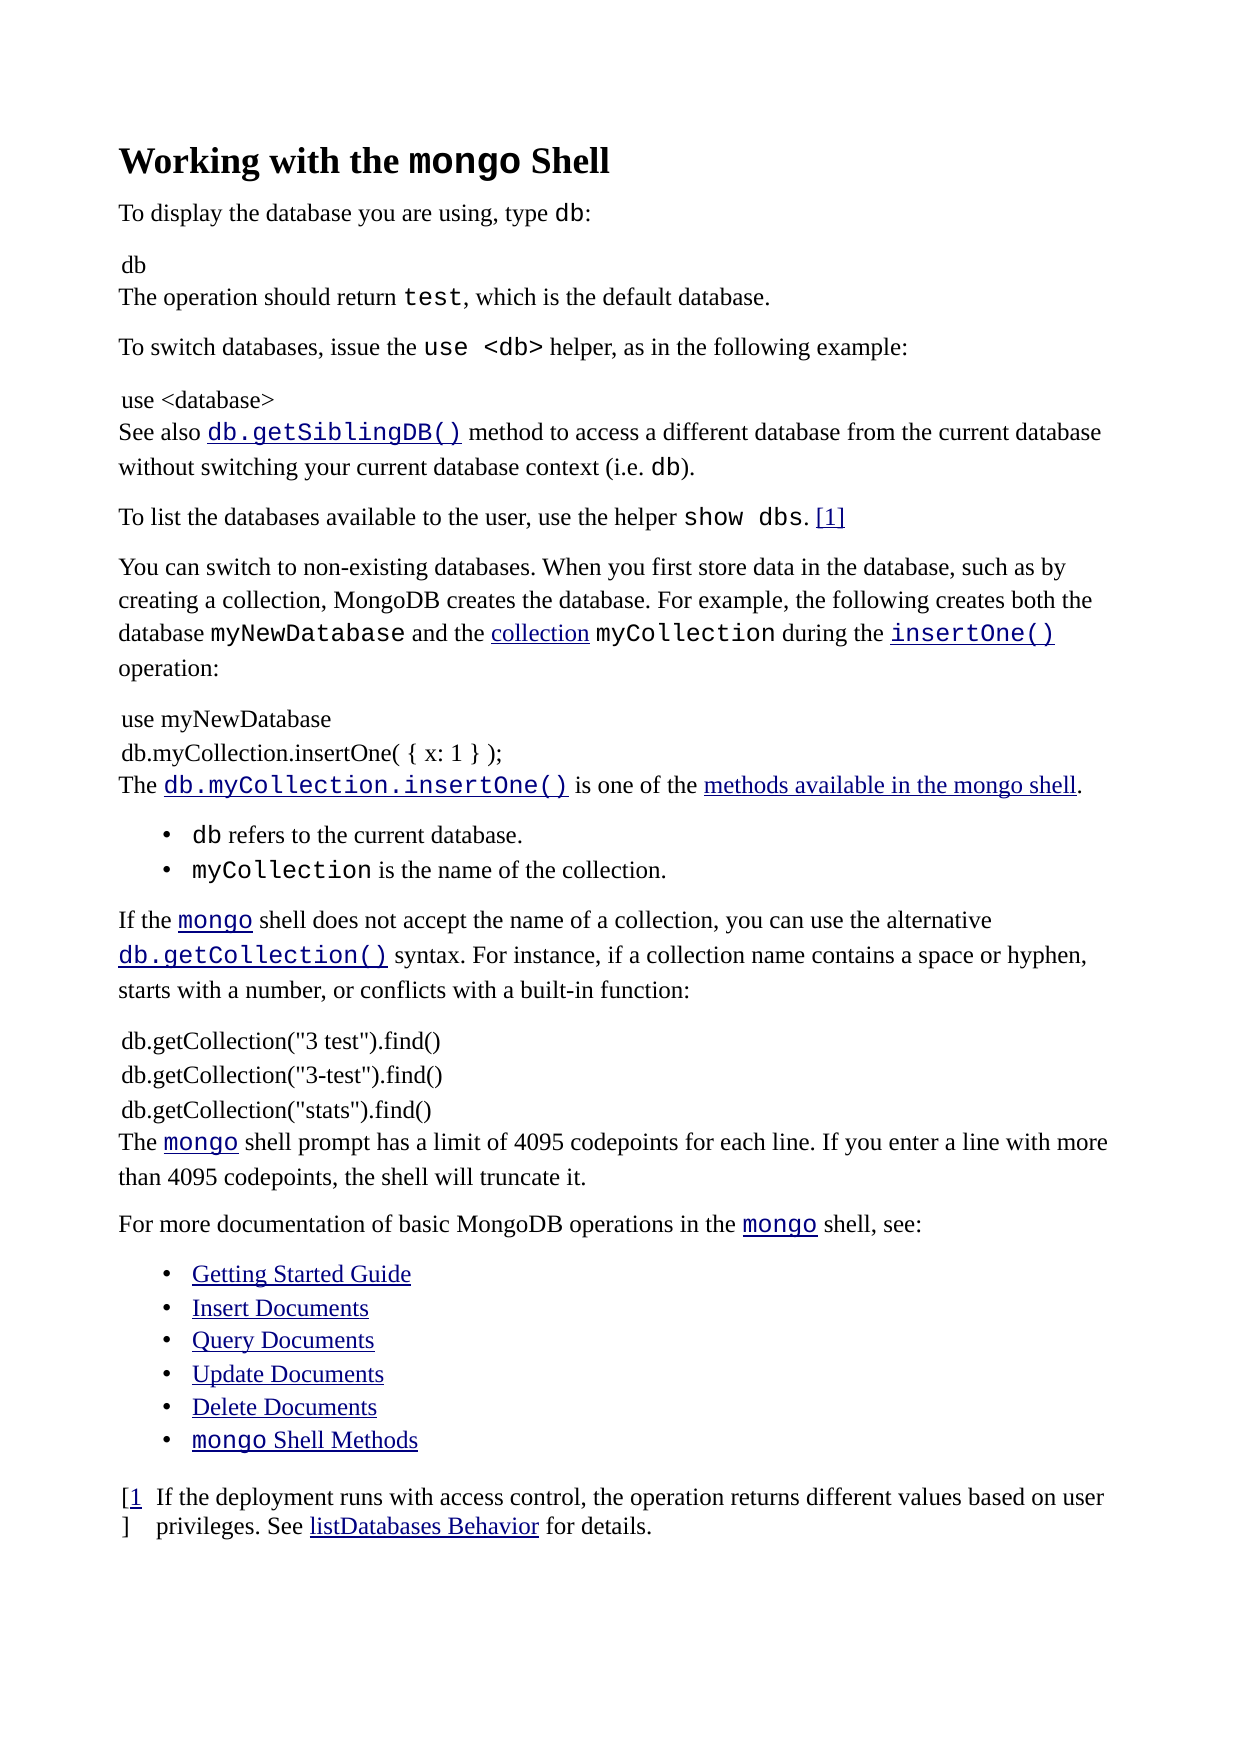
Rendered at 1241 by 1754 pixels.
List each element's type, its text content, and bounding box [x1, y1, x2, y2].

table_cell db.myCollection.insertOne( { x: 1 } ); [118, 735, 515, 770]
list mongo Shell Methods [162, 1425, 1122, 1456]
text For more documentation of basic MongoDB operations in the mongo shell, see: [118, 1209, 1122, 1240]
list Query Documents [162, 1326, 1122, 1354]
list Update Documents [162, 1359, 1122, 1387]
table_cell db.getCollection("stats").find() [118, 1092, 455, 1127]
table_header use myNewDatabase [118, 701, 515, 735]
text You can switch to non-existing databases. When you first store data in the database, such as by creating a collection, MongoDB creates the database. For example, the following creates both the database myNewDatabase and the collection myCollection during the insertOne() operation: [118, 552, 1122, 682]
list Insert Documents [162, 1293, 1122, 1321]
table_header If the deployment runs with access control, the operation returns different values based on user privileges. See listDatabases Behavior for details. [153, 1480, 1122, 1543]
text To switch databases, issue the use <db> helper, as in the following example: [118, 332, 1122, 363]
list Delete Documents [162, 1392, 1122, 1420]
list myCollection is the name of the collection. [162, 855, 1122, 886]
text The operation should return test, which is the default database. [118, 282, 1122, 313]
text See also db.getSiblingDB() method to access a different database from the current database without switching your current database context (i.e. db). [118, 417, 1122, 483]
text The mongo shell prompt has a limit of 4095 codepoints for each line. If you enter a line with more than 4095 codepoints, the shell will truncate it. [118, 1127, 1122, 1191]
text If the mongo shell does not accept the name of a collection, you can use the alternative db.getCollection() syntax. For instance, if a collection name contains a space or hyphen, starts with a number, or conflicts with a built-in function: [118, 905, 1122, 1004]
list Getting Started Guide [162, 1259, 1122, 1288]
subtitle Working with the mongo Shell [118, 139, 1122, 185]
list db refers to the current database. [162, 820, 1122, 851]
table_header db [118, 248, 160, 282]
table_header use <database> [118, 382, 289, 417]
table_cell db.getCollection("3-test").find() [118, 1058, 455, 1092]
table_header db.getCollection("3 test").find() [118, 1023, 455, 1058]
text To display the database you are using, type db: [118, 198, 1122, 228]
text To list the databases available to the user, use the helper show dbs. [1] [118, 502, 1122, 533]
table_header [1] [118, 1480, 153, 1543]
text The db.myCollection.insertOne() is one of the methods available in the mongo shell. [118, 770, 1122, 801]
